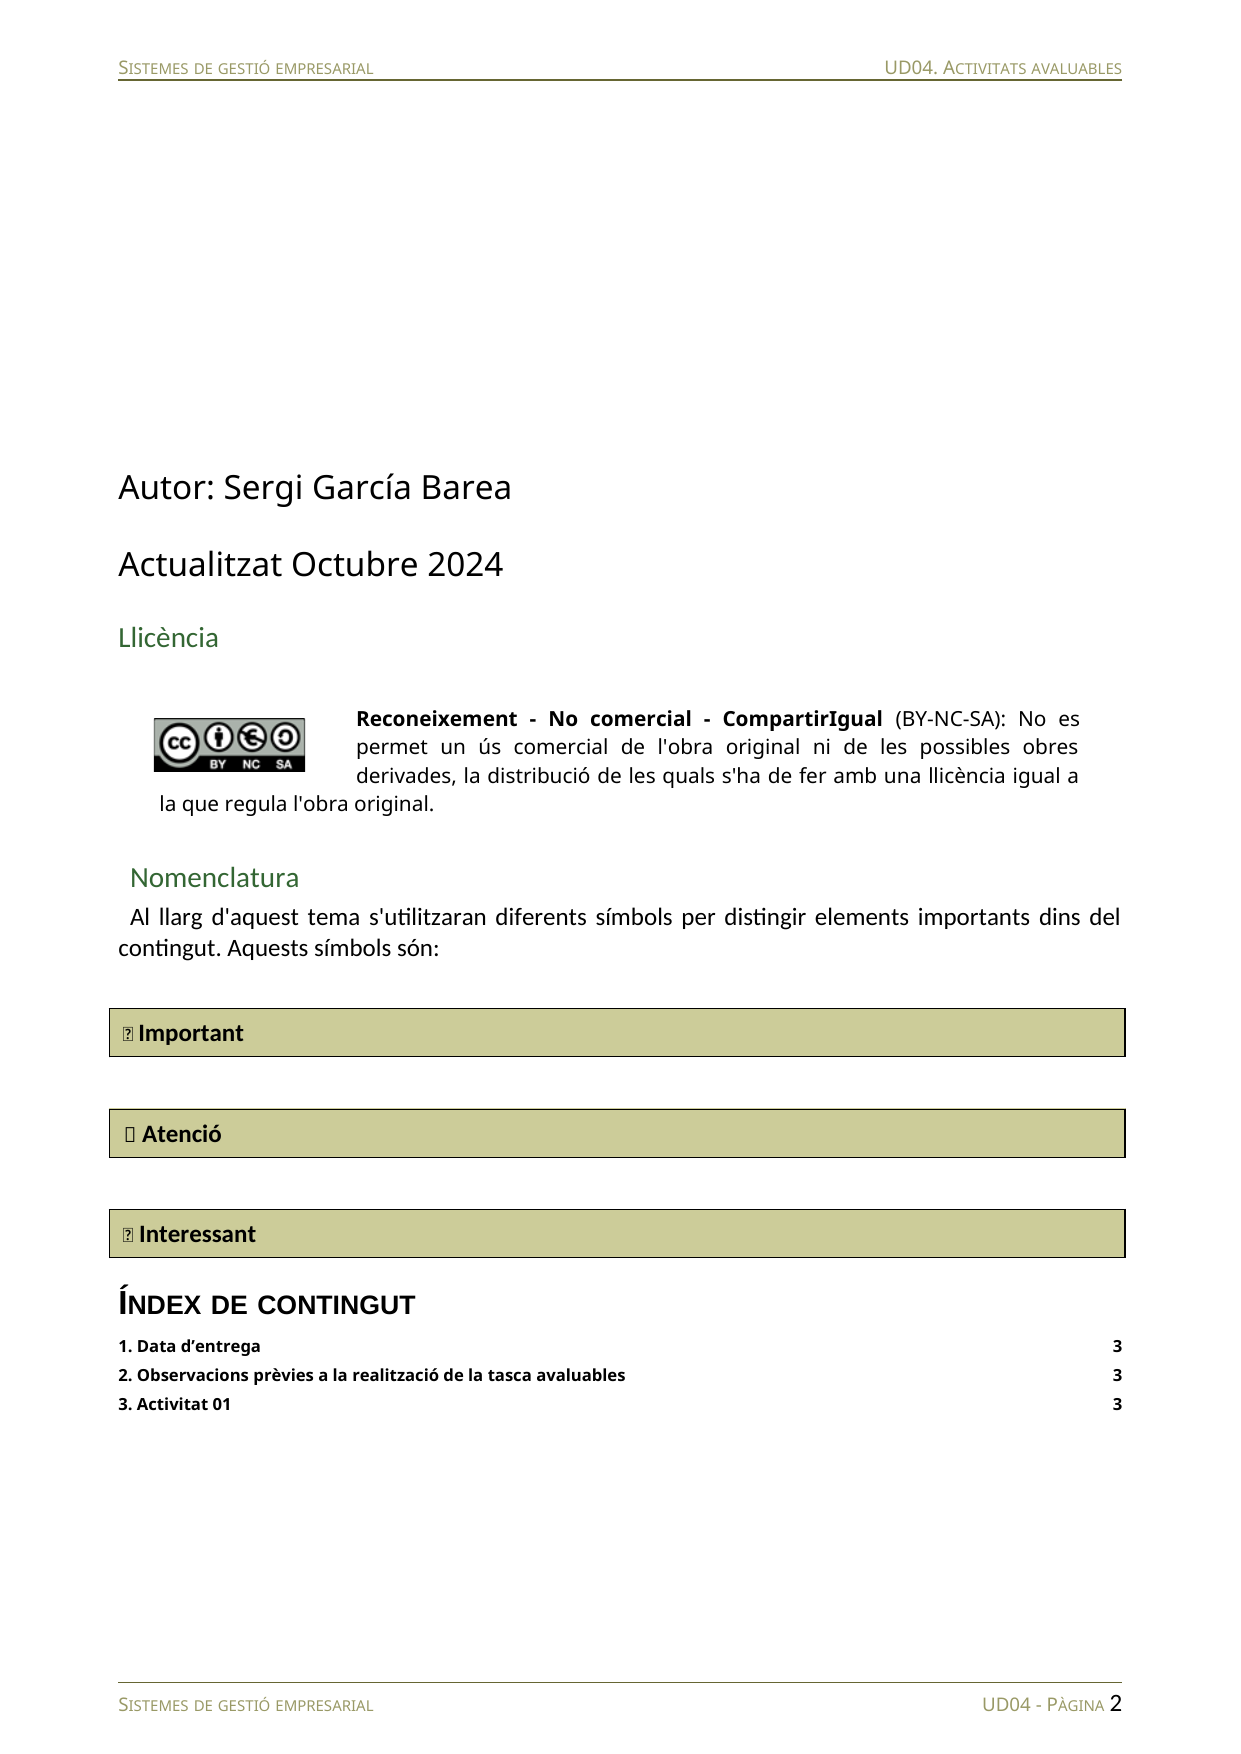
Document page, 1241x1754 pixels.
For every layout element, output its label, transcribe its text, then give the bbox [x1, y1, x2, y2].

text Actualitzat Octubre 2024 [118, 541, 1122, 587]
text 1. Data d’entrega 3 [118, 1334, 1122, 1357]
text 3. Activitat 01 3 [118, 1392, 1122, 1415]
text 💬 Interessant [110, 1210, 1124, 1257]
picture [153, 718, 306, 772]
text ❕ Atenció [110, 1110, 1124, 1157]
text Nomenclatura [118, 859, 1122, 895]
text Al llarg d'aquest tema s'utilitzaran diferents símbols per distingir elements importants dins del contingut. Aquests símbols són: [118, 901, 1122, 962]
text Llicència [118, 619, 1122, 654]
text 2. Observacions prèvies a la realització de la tasca avaluables 3 [118, 1363, 1122, 1386]
text Autor: Sergi García Barea [118, 463, 1122, 509]
text 📖 Important [110, 1009, 1124, 1056]
text Índex de contingut [118, 1283, 1122, 1322]
text Reconeixement - No comercial - CompartirIgual (BY-NC-SA): No es permet un ús comercial de l'obra original ni de les possibles obres derivades, la distribució de les quals s'ha de fer amb una llicència igual a la que regula l'obra original. [159, 704, 1080, 818]
